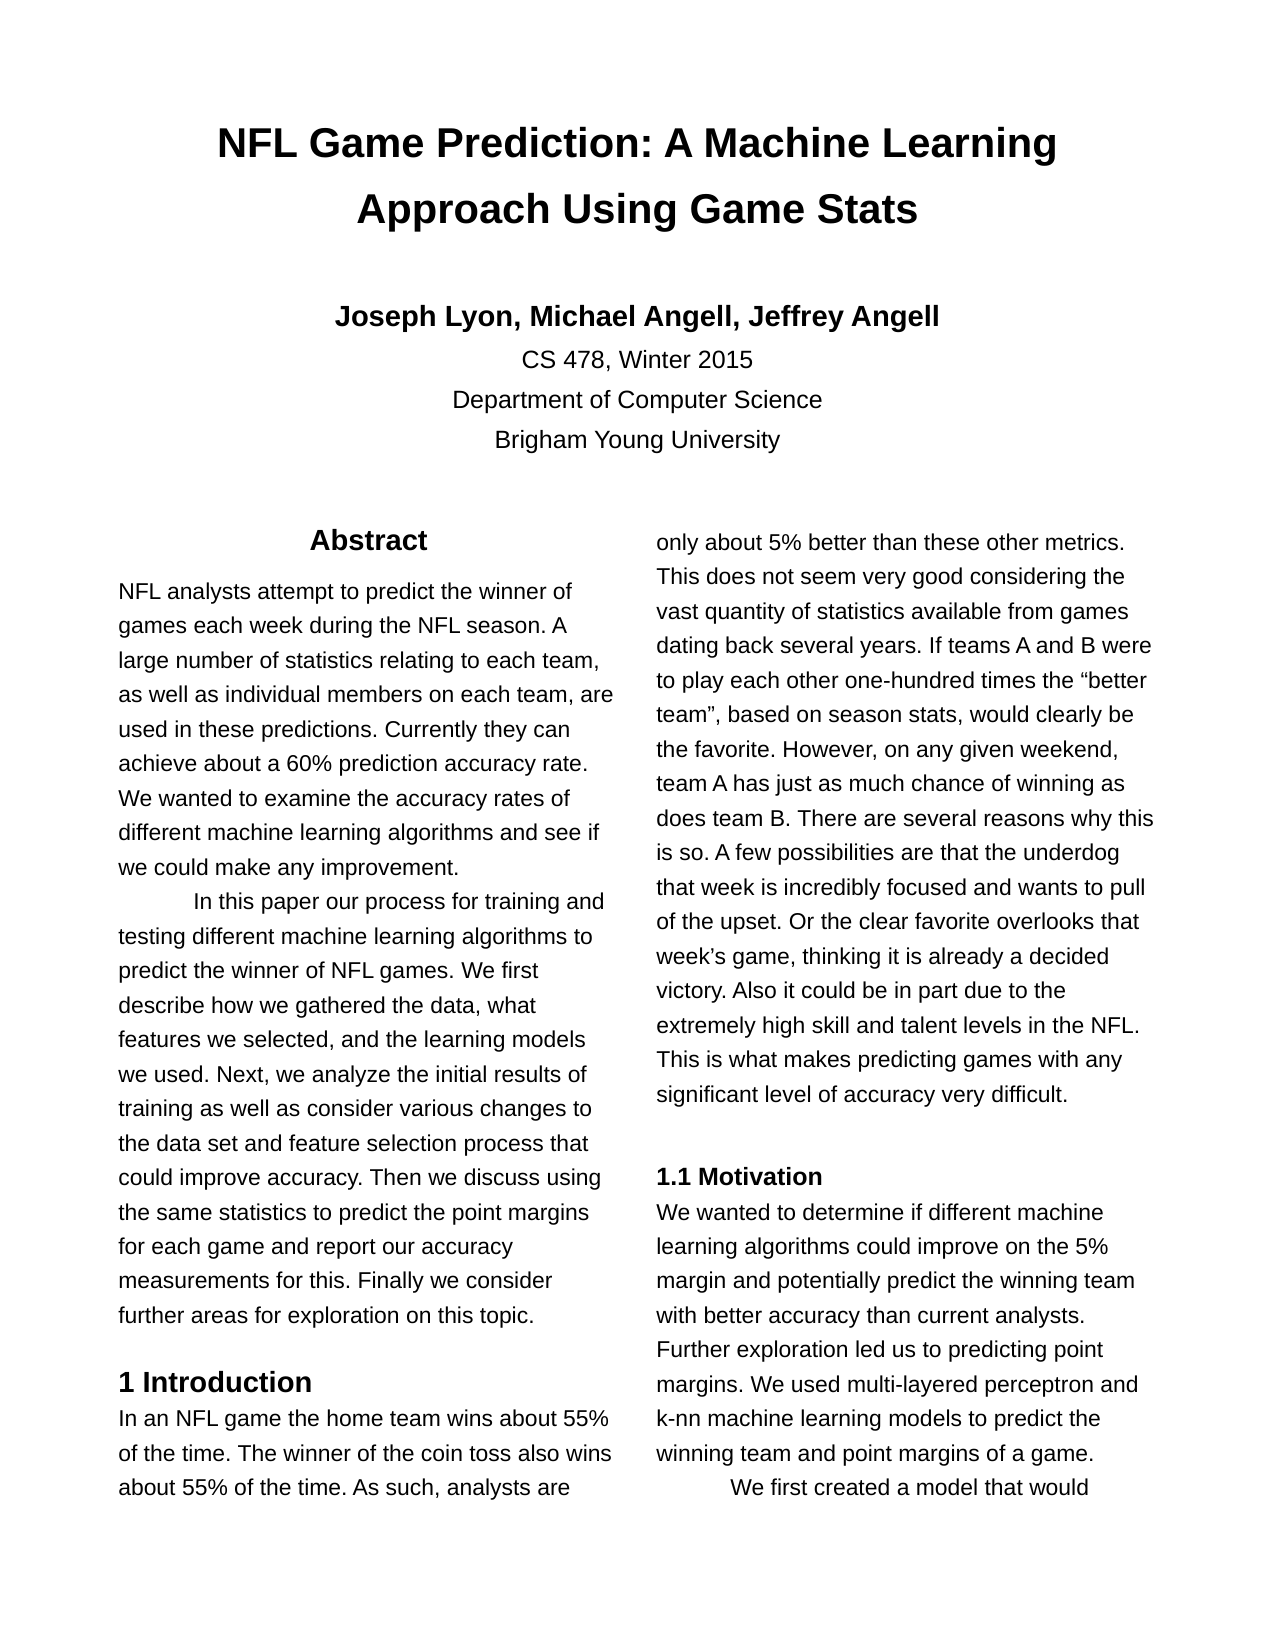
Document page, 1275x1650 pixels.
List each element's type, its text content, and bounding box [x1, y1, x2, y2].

text NFL analysts attempt to predict the winner of games each week during the NFL season. A large number of statistics relating to each team, as well as individual members on each team, are used in these predictions. Currently they can achieve about a 60% prediction accuracy rate. We wanted to examine the accuracy rates of different machine learning algorithms and see if we could make any improvement. [118, 572, 619, 882]
text Joseph Lyon, Michael Angell, Jeffrey Angell [118, 299, 1157, 333]
text 1 Introduction [118, 1365, 619, 1399]
text Department of Computer Science [118, 385, 1157, 414]
text 1.1 Motivation [656, 1158, 1157, 1192]
text In an NFL game the home team wins about 55% of the time. The winner of the coin toss also wins about 55% of the time. As such, analysts are [118, 1399, 619, 1503]
text only about 5% better than these other metrics. This does not seem very good considering the vast quantity of statistics available from games dating back several years. If teams A and B were to play each other one-hundred times the “better team”, based on season stats, would clearly be the favorite. However, on any given weekend, team A has just as much chance of winning as does team B. There are several reasons why this is so. A few possibilities are that the underdog that week is incredibly focused and wants to pull of the upset. Or the clear favorite overlooks that week’s game, thinking it is already a decided victory. Also it could be in part due to the extremely high skill and talent levels in the NFL. This is what makes predicting games with any significant level of accuracy very difficult. [656, 523, 1157, 1109]
text We wanted to determine if different machine learning algorithms could improve on the 5% margin and potentially predict the winning team with better accuracy than current analysts. Further exploration led us to predicting point margins. We used multi-layered perceptron and k-nn machine learning models to predict the winning team and point margins of a game. [656, 1192, 1157, 1468]
text CS 478, Winter 2015 [118, 346, 1157, 374]
text Brigham Young University [118, 425, 1157, 453]
text Abstract [118, 523, 619, 557]
text In this paper our process for training and testing different machine learning algorithms to predict the winner of NFL games. We first describe how we gathered the data, what features we selected, and the learning models we used. Next, we analyze the initial results of training as well as consider various changes to the data set and feature selection process that could improve accuracy. Then we discuss using the same statistics to predict the point margins for each game and report our accuracy measurements for this. Finally we consider further areas for exploration on this topic. [118, 882, 619, 1330]
text NFL Game Prediction: A Machine Learning Approach Using Game Stats [118, 118, 1157, 232]
text We first created a model that would [656, 1468, 1157, 1503]
